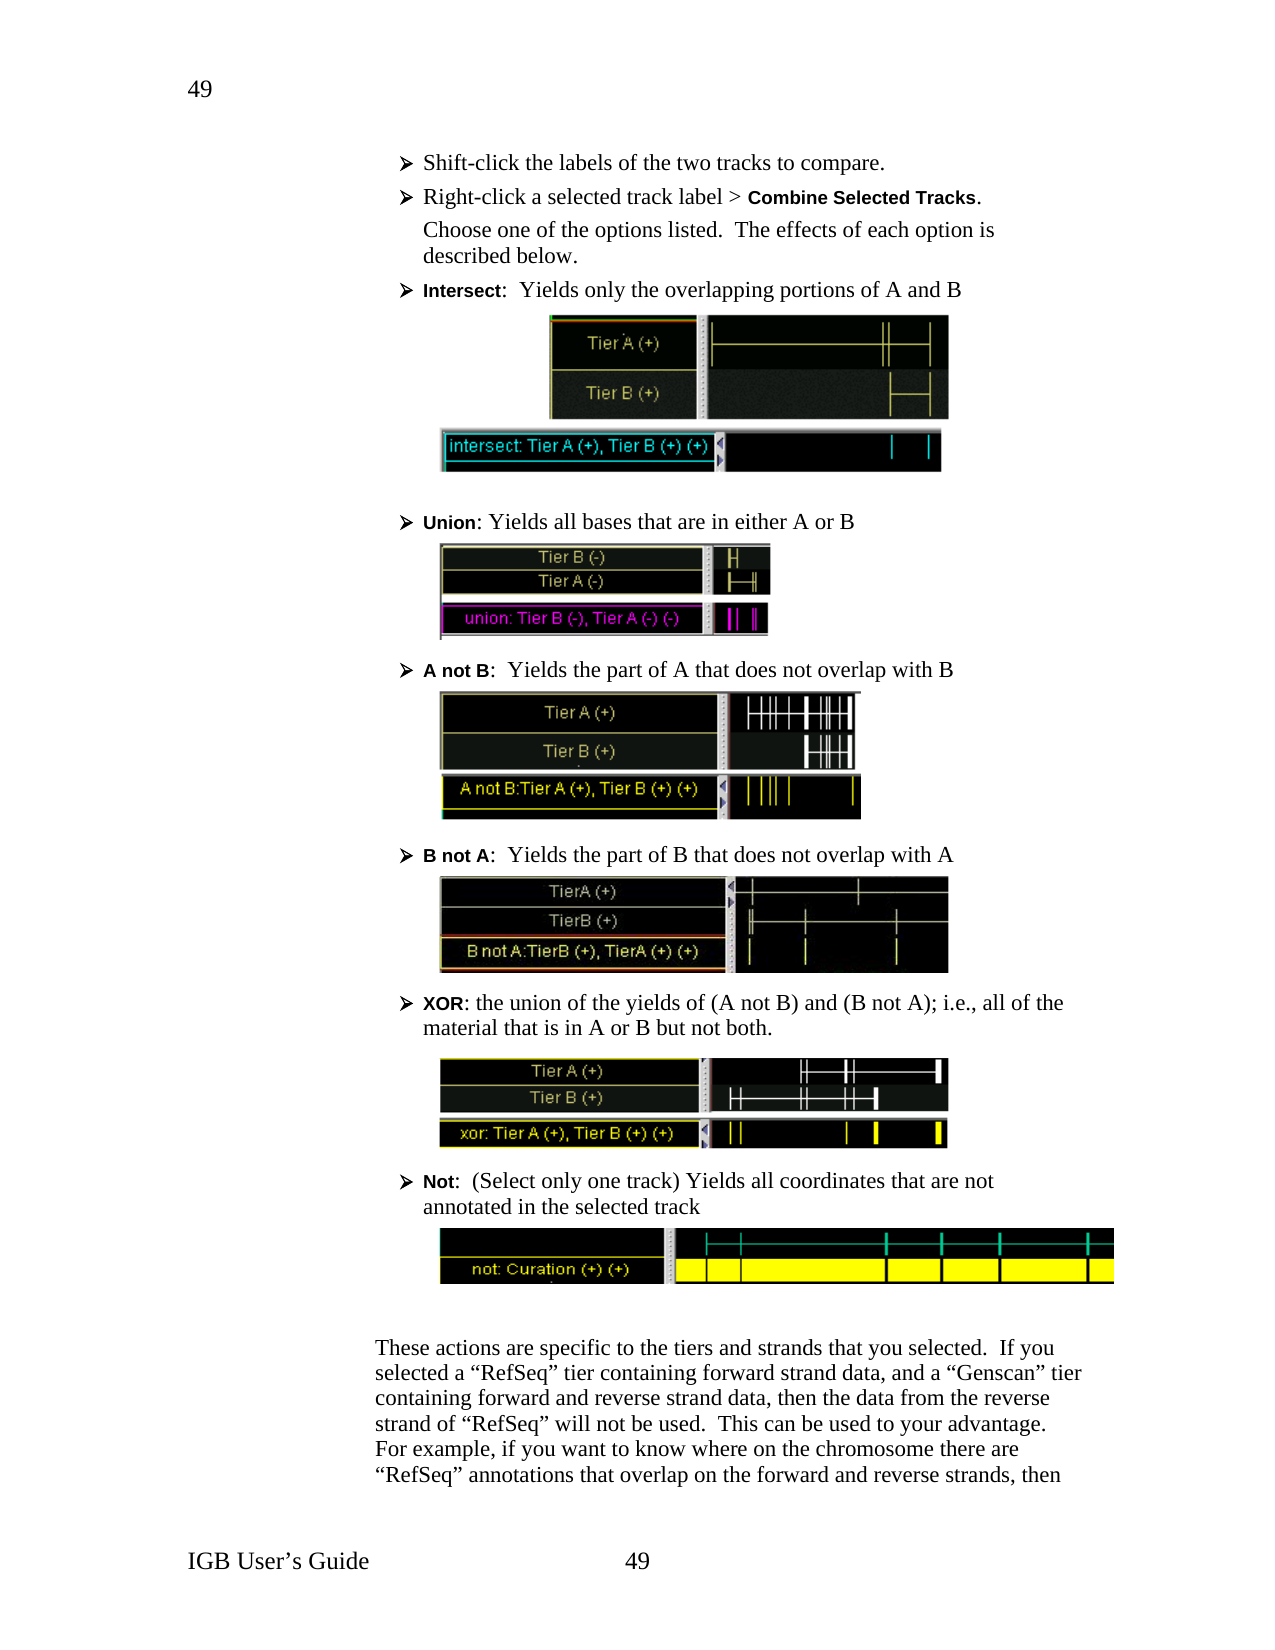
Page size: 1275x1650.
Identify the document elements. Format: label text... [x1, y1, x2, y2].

text These actions are specific to the tiers and strands that you selected. If you selected a “RefSeq” tier containing forward strand data, and a “Genscan” tier containing forward and reverse strand data, then the data from the reverse strand of “RefSeq” will not be used. This can be used to your advantage. For example, if you want to know where on the chromosome there are “RefSeq” annotations that overlap on the forward and reverse strands, then [375, 1334, 1087, 1487]
list Choose one of the options listed. The effects of each option is described below. [399, 217, 1087, 268]
list Right-click a selected track label > Combine Selected Tracks. [399, 184, 1087, 209]
picture [439, 1228, 1114, 1284]
picture [439, 311, 964, 492]
list Shift-click the labels of the two tracks to compare. [399, 150, 1087, 175]
list A not B: Yields the part of A that does not overlap with B [399, 657, 1087, 834]
list Intersect: Yields only the overlapping portions of A and B [399, 277, 1087, 501]
picture [439, 876, 949, 973]
list XOR: the union of the yields of (A not B) and (B not A); i.e., all of the material that is in A or B but not both. [399, 990, 1087, 1041]
list B not A: Yields the part of B that does not overlap with A [399, 842, 1087, 981]
picture [439, 691, 861, 825]
picture [439, 1058, 949, 1151]
list Not: (Select only one track) Yields all coordinates that are not annotated in the selected track [399, 1168, 1087, 1292]
picture [439, 543, 771, 640]
list Union: Yields all bases that are in either A or B [399, 509, 1087, 648]
